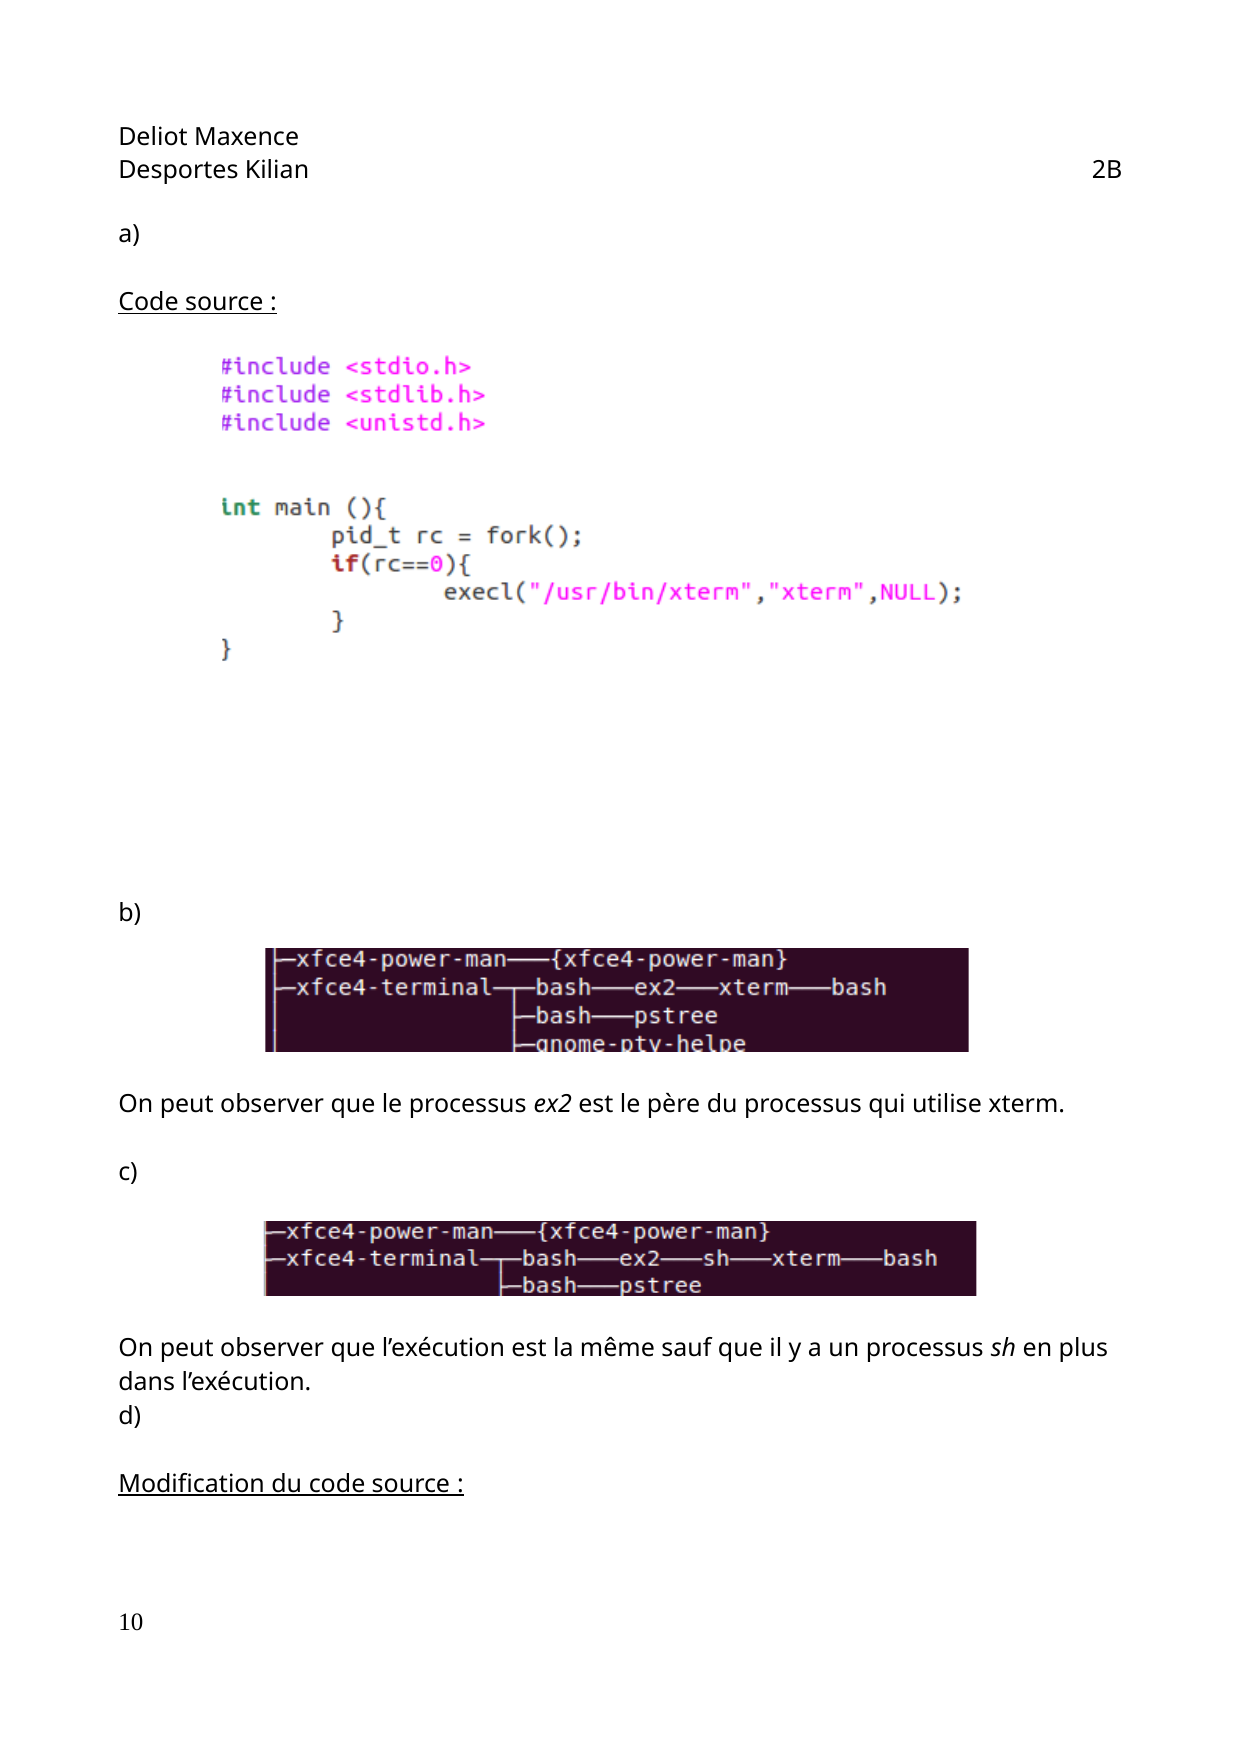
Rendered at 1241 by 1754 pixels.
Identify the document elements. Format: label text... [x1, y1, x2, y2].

picture [263, 1221, 977, 1296]
text a) [118, 216, 1122, 250]
text Code source : [118, 284, 1122, 318]
text On peut observer que l’exécution est la même sauf que il y a un processus sh en plus dans l’exécution. [118, 1329, 1122, 1397]
text On peut observer que le processus ex2 est le père du processus qui utilise xterm. [118, 1085, 1122, 1119]
picture [222, 352, 1018, 827]
text b) [118, 895, 1122, 929]
text Modification du code source : [118, 1465, 1122, 1499]
picture [265, 948, 969, 1052]
text d) [118, 1397, 1122, 1431]
text c) [118, 1153, 1122, 1188]
